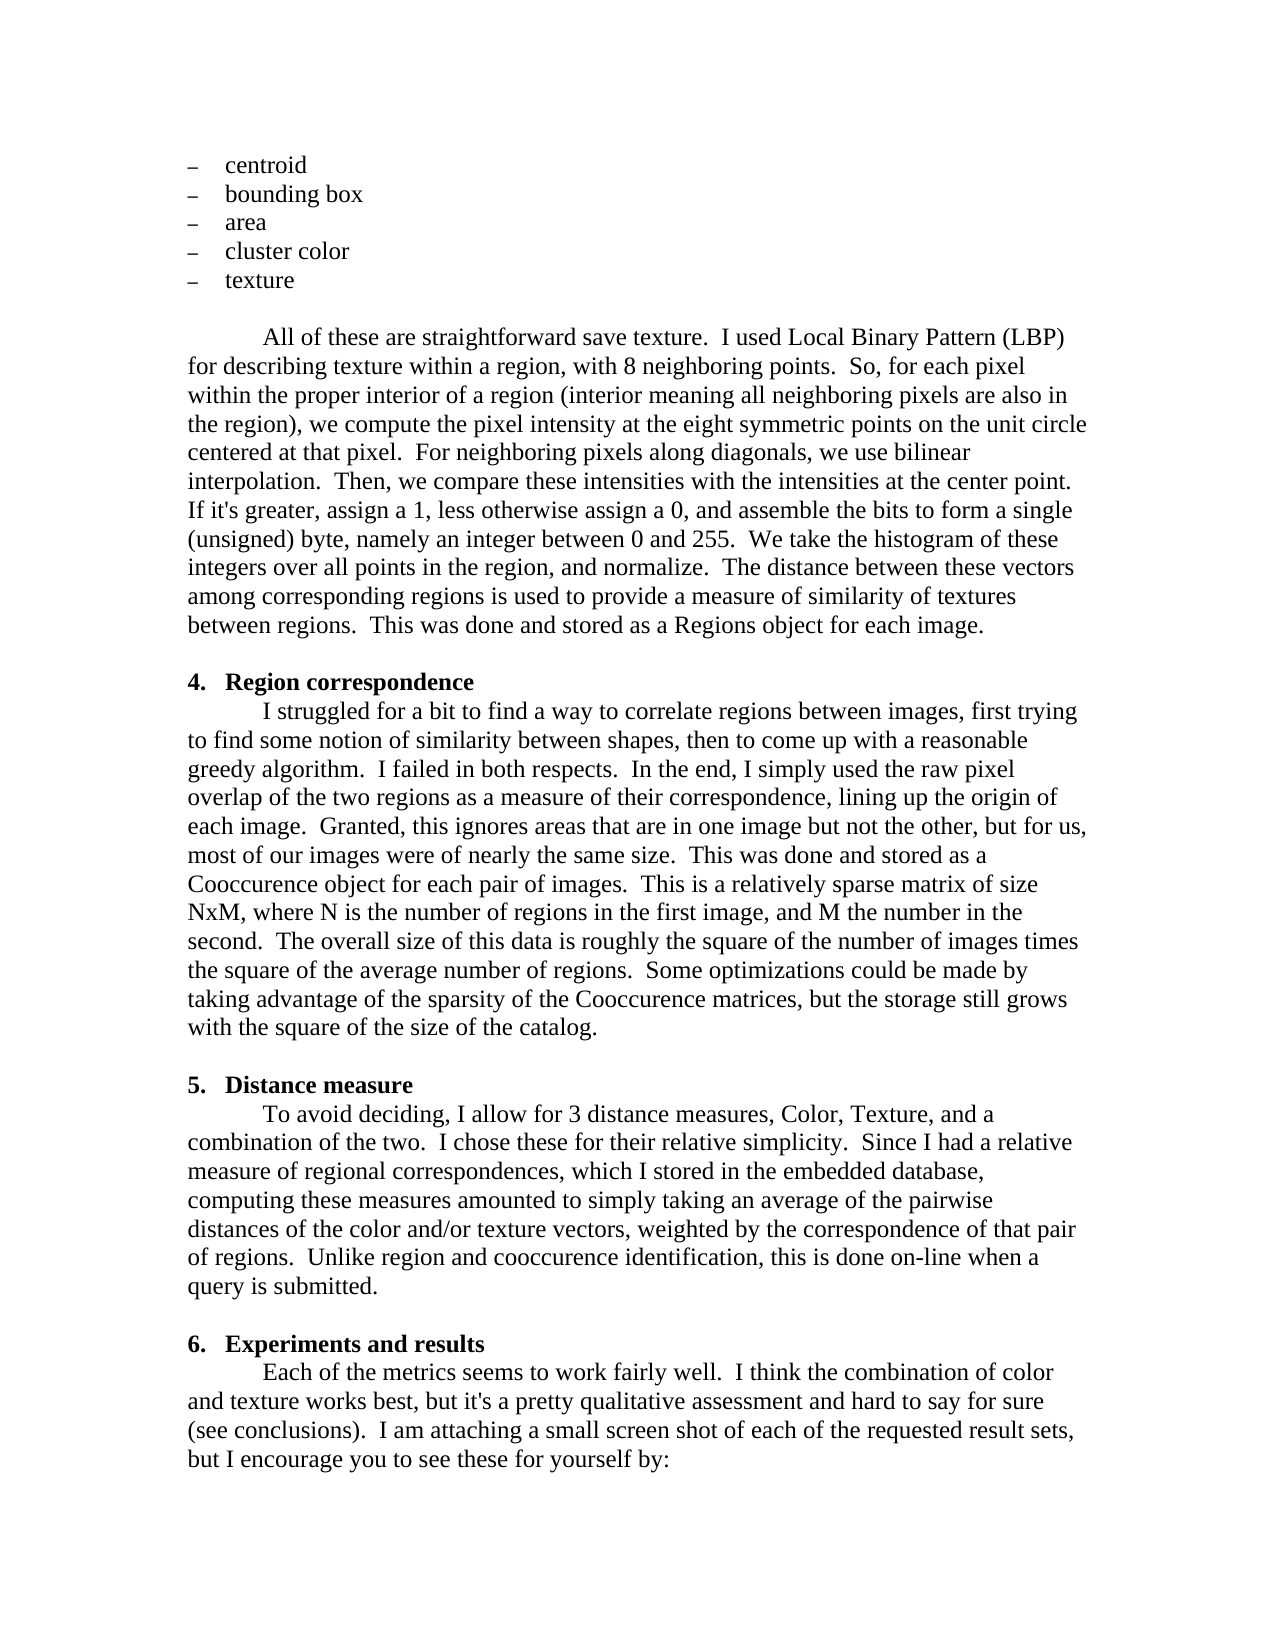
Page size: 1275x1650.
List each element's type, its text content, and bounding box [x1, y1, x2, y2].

list centroid [187, 150, 1087, 179]
list Distance measure [187, 1070, 1087, 1099]
list Region correspondence [187, 667, 1087, 696]
text I struggled for a bit to find a way to correlate regions between images, first trying to find some notion of similarity between shapes, then to come up with a reasonable greedy algorithm. I failed in both respects. In the end, I simply used the raw pixel overlap of the two regions as a measure of their correspondence, lining up the origin of each image. Granted, this ignores areas that are in one image but not the other, but for us, most of our images were of nearly the same size. This was done and stored as a Cooccurence object for each pair of images. This is a relatively sparse matrix of size NxM, where N is the number of regions in the first image, and M the number in the second. The overall size of this data is roughly the square of the number of images times the square of the average number of regions. Some optimizations could be made by taking advantage of the sparsity of the Cooccurence matrices, but the storage still grows with the square of the size of the catalog. [187, 696, 1087, 1041]
list Experiments and results [187, 1329, 1087, 1357]
list texture [187, 265, 1087, 294]
text Each of the metrics seems to work fairly well. I think the combination of color and texture works best, but it's a pretty qualitative assessment and hard to say for sure (see conclusions). I am attaching a small screen shot of each of the requested result sets, but I encourage you to see these for yourself by: [187, 1357, 1087, 1472]
list bounding box [187, 179, 1087, 207]
list cluster color [187, 236, 1087, 265]
text All of these are straightforward save texture. I used Local Binary Pattern (LBP) for describing texture within a region, with 8 neighboring points. So, for each pixel within the proper interior of a region (interior meaning all neighboring pixels are also in the region), we compute the pixel intensity at the eight symmetric points on the unit circle centered at that pixel. For neighboring pixels along diagonals, we use bilinear interpolation. Then, we compare these intensities with the intensities at the center point. If it's greater, assign a 1, less otherwise assign a 0, and assemble the bits to form a single (unsigned) byte, namely an integer between 0 and 255. We take the histogram of these integers over all points in the region, and normalize. The distance between these vectors among corresponding regions is used to provide a measure of similarity of textures between regions. This was done and stored as a Regions object for each image. [187, 322, 1087, 639]
text To avoid deciding, I allow for 3 distance measures, Color, Texture, and a combination of the two. I chose these for their relative simplicity. Since I had a relative measure of regional correspondences, which I stored in the embedded database, computing these measures amounted to simply taking an average of the pairwise distances of the color and/or texture vectors, weighted by the correspondence of that pair of regions. Unlike region and cooccurence identification, this is done on-line when a query is submitted. [187, 1099, 1087, 1300]
list area [187, 207, 1087, 236]
